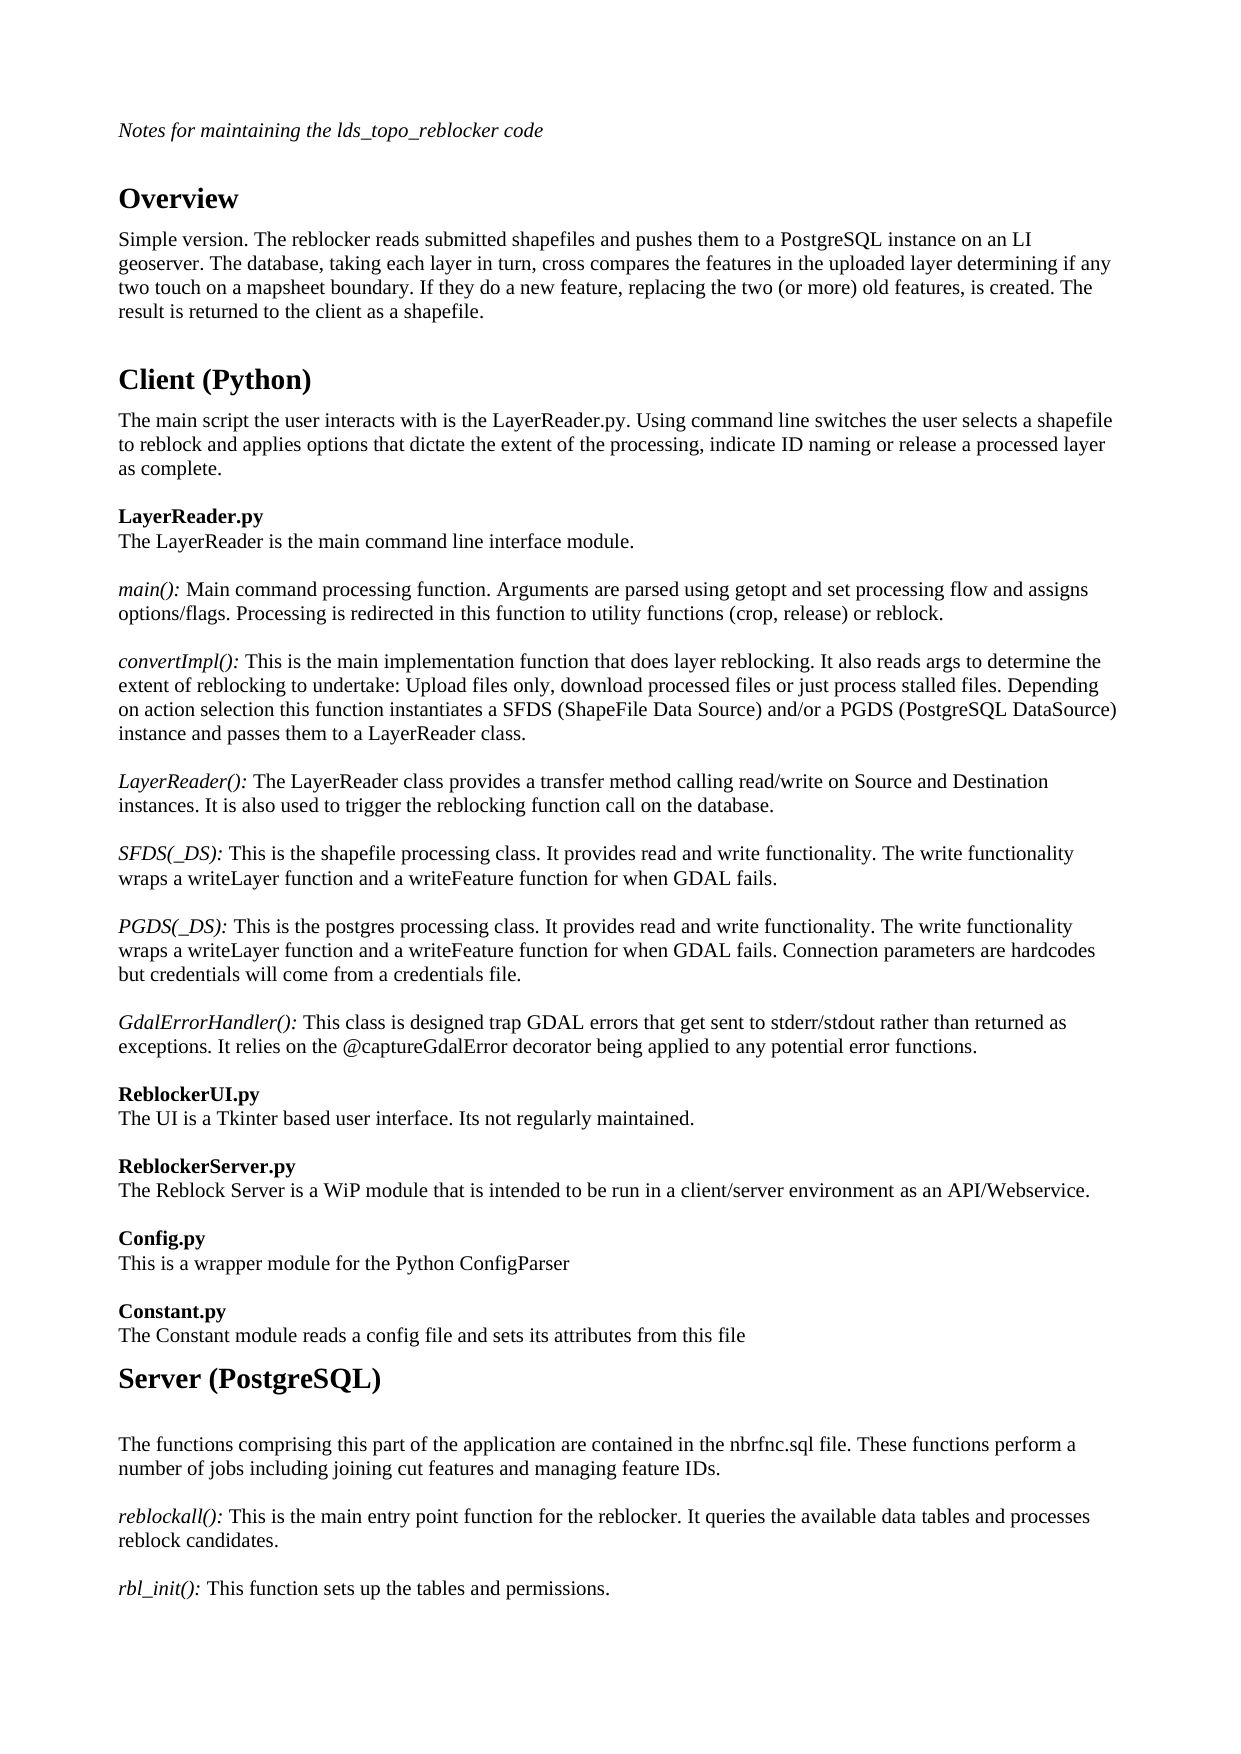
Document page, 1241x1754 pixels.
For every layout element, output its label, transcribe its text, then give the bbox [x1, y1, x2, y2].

text LayerReader(): The LayerReader class provides a transfer method calling read/write on Source and Destination instances. It is also used to trigger the reblocking function call on the database. [118, 769, 1122, 817]
text LayerReader.py [118, 504, 1122, 528]
text The main script the user interacts with is the LayerReader.py. Using command line switches the user selects a shapefile to reblock and applies options that dictate the extent of the processing, indicate ID naming or release a processed layer as complete. [118, 408, 1122, 480]
text ReblockerServer.py [118, 1154, 1122, 1178]
text Notes for maintaining the lds_topo_reblocker code [118, 118, 1122, 142]
text The functions comprising this part of the application are contained in the nbrfnc.sql file. These functions perform a number of jobs including joining cut features and managing feature IDs. [118, 1432, 1122, 1480]
subtitle Client (Python) [118, 362, 1122, 396]
text This is a wrapper module for the Python ConfigParser [118, 1250, 1122, 1274]
text PGDS(_DS): This is the postgres processing class. It provides read and write functionality. The write functionality wraps a writeLayer function and a writeFeature function for when GDAL fails. Connection parameters are hardcodes but credentials will come from a credentials file. [118, 913, 1122, 986]
text Constant.py [118, 1298, 1122, 1323]
subtitle Server (PostgreSQL) [118, 1361, 1122, 1395]
text ReblockerUI.py [118, 1082, 1122, 1106]
text convertImpl(): This is the main implementation function that does layer reblocking. It also reads args to determine the extent of reblocking to undertake: Upload files only, download processed files or just process stalled files. Depending on action selection this function instantiates a SFDS (ShapeFile Data Source) and/or a PGDS (PostgreSQL DataSource) instance and passes them to a LayerReader class. [118, 649, 1122, 745]
subtitle Overview [118, 181, 1122, 214]
text Config.py [118, 1226, 1122, 1250]
text SFDS(_DS): This is the shapefile processing class. It provides read and write functionality. The write functionality wraps a writeLayer function and a writeFeature function for when GDAL fails. [118, 841, 1122, 889]
text rbl_init(): This function sets up the tables and permissions. [118, 1576, 1122, 1600]
text Simple version. The reblocker reads submitted shapefiles and pushes them to a PostgreSQL instance on an LI geoserver. The database, taking each layer in turn, cross compares the features in the uploaded layer determining if any two touch on a mapsheet boundary. If they do a new feature, replacing the two (or more) old features, is created. The result is returned to the client as a shapefile. [118, 227, 1122, 323]
text reblockall(): This is the main entry point function for the reblocker. It queries the available data tables and processes reblock candidates. [118, 1504, 1122, 1552]
text The UI is a Tkinter based user interface. Its not regularly maintained. [118, 1106, 1122, 1130]
text The Reblock Server is a WiP module that is intended to be run in a client/server environment as an API/Webservice. [118, 1178, 1122, 1202]
text The LayerReader is the main command line interface module. [118, 528, 1122, 553]
text main(): Main command processing function. Arguments are parsed using getopt and set processing flow and assigns options/flags. Processing is redirected in this function to utility functions (crop, release) or reblock. [118, 577, 1122, 625]
text The Constant module reads a config file and sets its attributes from this file [118, 1323, 1122, 1347]
text GdalErrorHandler(): This class is designed trap GDAL errors that get sent to stderr/stdout rather than returned as exceptions. It relies on the @captureGdalError decorator being applied to any potential error functions. [118, 1010, 1122, 1058]
